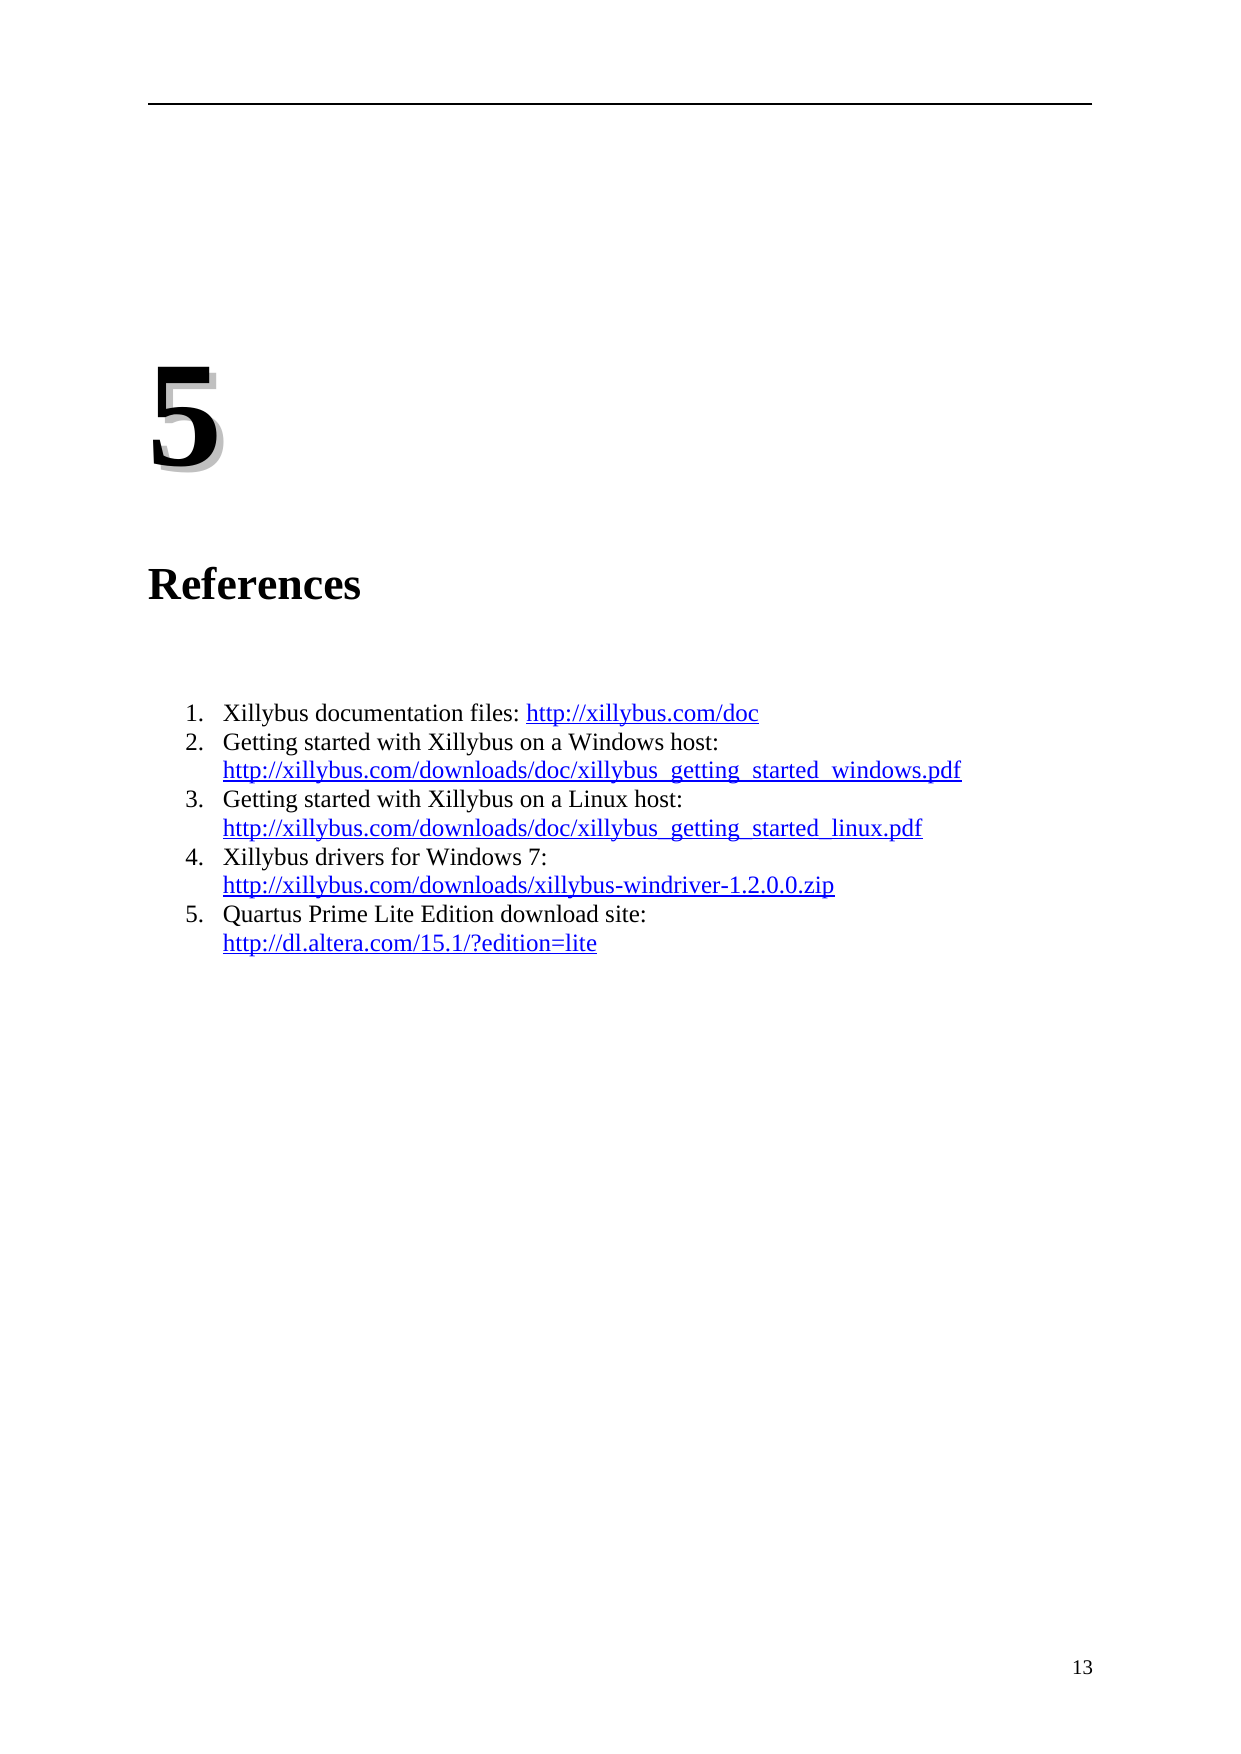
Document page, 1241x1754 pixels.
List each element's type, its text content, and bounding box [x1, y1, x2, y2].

list Xillybus drivers for Windows 7: [185, 842, 1092, 870]
text References [148, 556, 1092, 609]
list Getting started with Xillybus on a Linux host: http://xillybus.com/downloads/doc/xillybus_getting_started_linux.pdf [185, 784, 1092, 842]
list Xillybus documentation files: http://xillybus.com/doc [185, 698, 1092, 727]
list http://xillybus.com/downloads/xillybus-windriver-1.2.0.0.zip [185, 870, 1092, 899]
list Getting started with Xillybus on a Windows host: http://xillybus.com/downloads/doc/xillybus_getting_started_windows.pdf [185, 727, 1092, 784]
list http://dl.altera.com/15.1/?edition=lite [185, 928, 1092, 957]
list Quartus Prime Lite Edition download site: [185, 899, 1092, 928]
